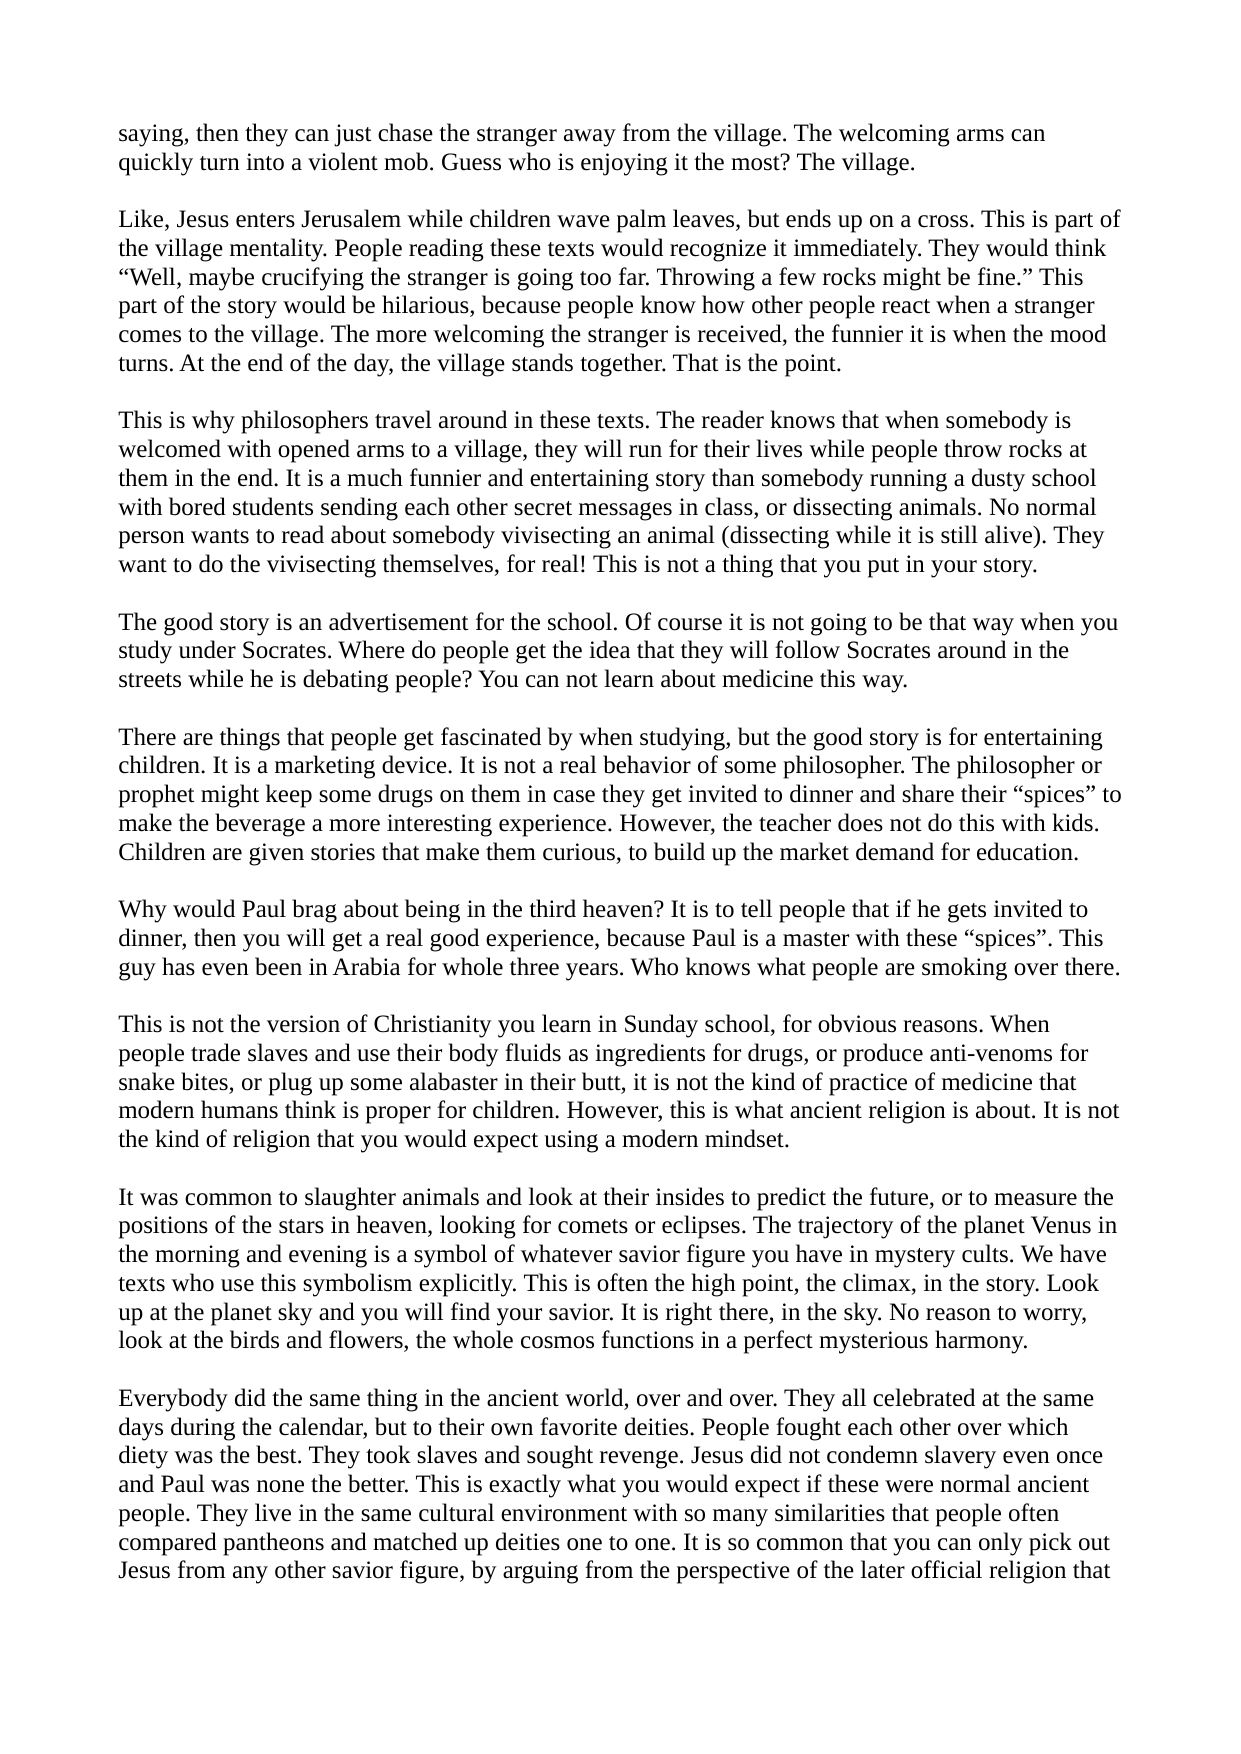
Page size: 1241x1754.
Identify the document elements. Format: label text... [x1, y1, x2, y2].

text Like, Jesus enters Jerusalem while children wave palm leaves, but ends up on a cross. This is part of the village mentality. People reading these texts would recognize it immediately. They would think “Well, maybe crucifying the stranger is going too far. Throwing a few rocks might be fine.” This part of the story would be hilarious, because people know how other people react when a stranger comes to the village. The more welcoming the stranger is received, the funnier it is when the mood turns. At the end of the day, the village stands together. That is the point. [118, 204, 1122, 377]
text Everybody did the same thing in the ancient world, over and over. They all celebrated at the same days during the calendar, but to their own favorite deities. People fought each other over which diety was the best. They took slaves and sought revenge. Jesus did not condemn slavery even once and Paul was none the better. This is exactly what you would expect if these were normal ancient people. They live in the same cultural environment with so many similarities that people often compared pantheons and matched up deities one to one. It is so common that you can only pick out Jesus from any other savior figure, by arguing from the perspective of the later official religion that [118, 1383, 1122, 1584]
text This is why philosophers travel around in these texts. The reader knows that when somebody is welcomed with opened arms to a village, they will run for their lives while people throw rocks at them in the end. It is a much funnier and entertaining story than somebody running a dusty school with bored students sending each other secret messages in class, or dissecting animals. No normal person wants to read about somebody vivisecting an animal (dissecting while it is still alive). They want to do the vivisecting themselves, for real! This is not a thing that you put in your story. [118, 406, 1122, 578]
text This is not the version of Christianity you learn in Sunday school, for obvious reasons. When people trade slaves and use their body fluids as ingredients for drugs, or produce anti-venoms for snake bites, or plug up some alabaster in their butt, it is not the kind of practice of medicine that modern humans think is proper for children. However, this is what ancient religion is about. It is not the kind of religion that you would expect using a modern mindset. [118, 1009, 1122, 1153]
text It was common to slaughter animals and look at their insides to predict the future, or to measure the positions of the stars in heaven, looking for comets or eclipses. The trajectory of the planet Venus in the morning and evening is a symbol of whatever savior figure you have in mystery cults. We have texts who use this symbolism explicitly. This is often the high point, the climax, in the story. Look up at the planet sky and you will find your savior. It is right there, in the sky. No reason to worry, look at the birds and flowers, the whole cosmos functions in a perfect mysterious harmony. [118, 1182, 1122, 1354]
text The good story is an advertisement for the school. Of course it is not going to be that way when you study under Socrates. Where do people get the idea that they will follow Socrates around in the streets while he is debating people? You can not learn about medicine this way. [118, 607, 1122, 693]
text Why would Paul brag about being in the third heaven? It is to tell people that if he gets invited to dinner, then you will get a real good experience, because Paul is a master with these “spices”. This guy has even been in Arabia for whole three years. Who knows what people are smoking over there. [118, 894, 1122, 981]
text saying, then they can just chase the stranger away from the village. The welcoming arms can quickly turn into a violent mob. Guess who is enjoying it the most? The village. [118, 118, 1122, 176]
text There are things that people get fascinated by when studying, but the good story is for entertaining children. It is a marketing device. It is not a real behavior of some philosopher. The philosopher or prophet might keep some drugs on them in case they get invited to dinner and share their “spices” to make the beverage a more interesting experience. However, the teacher does not do this with kids. Children are given stories that make them curious, to build up the market demand for education. [118, 722, 1122, 866]
